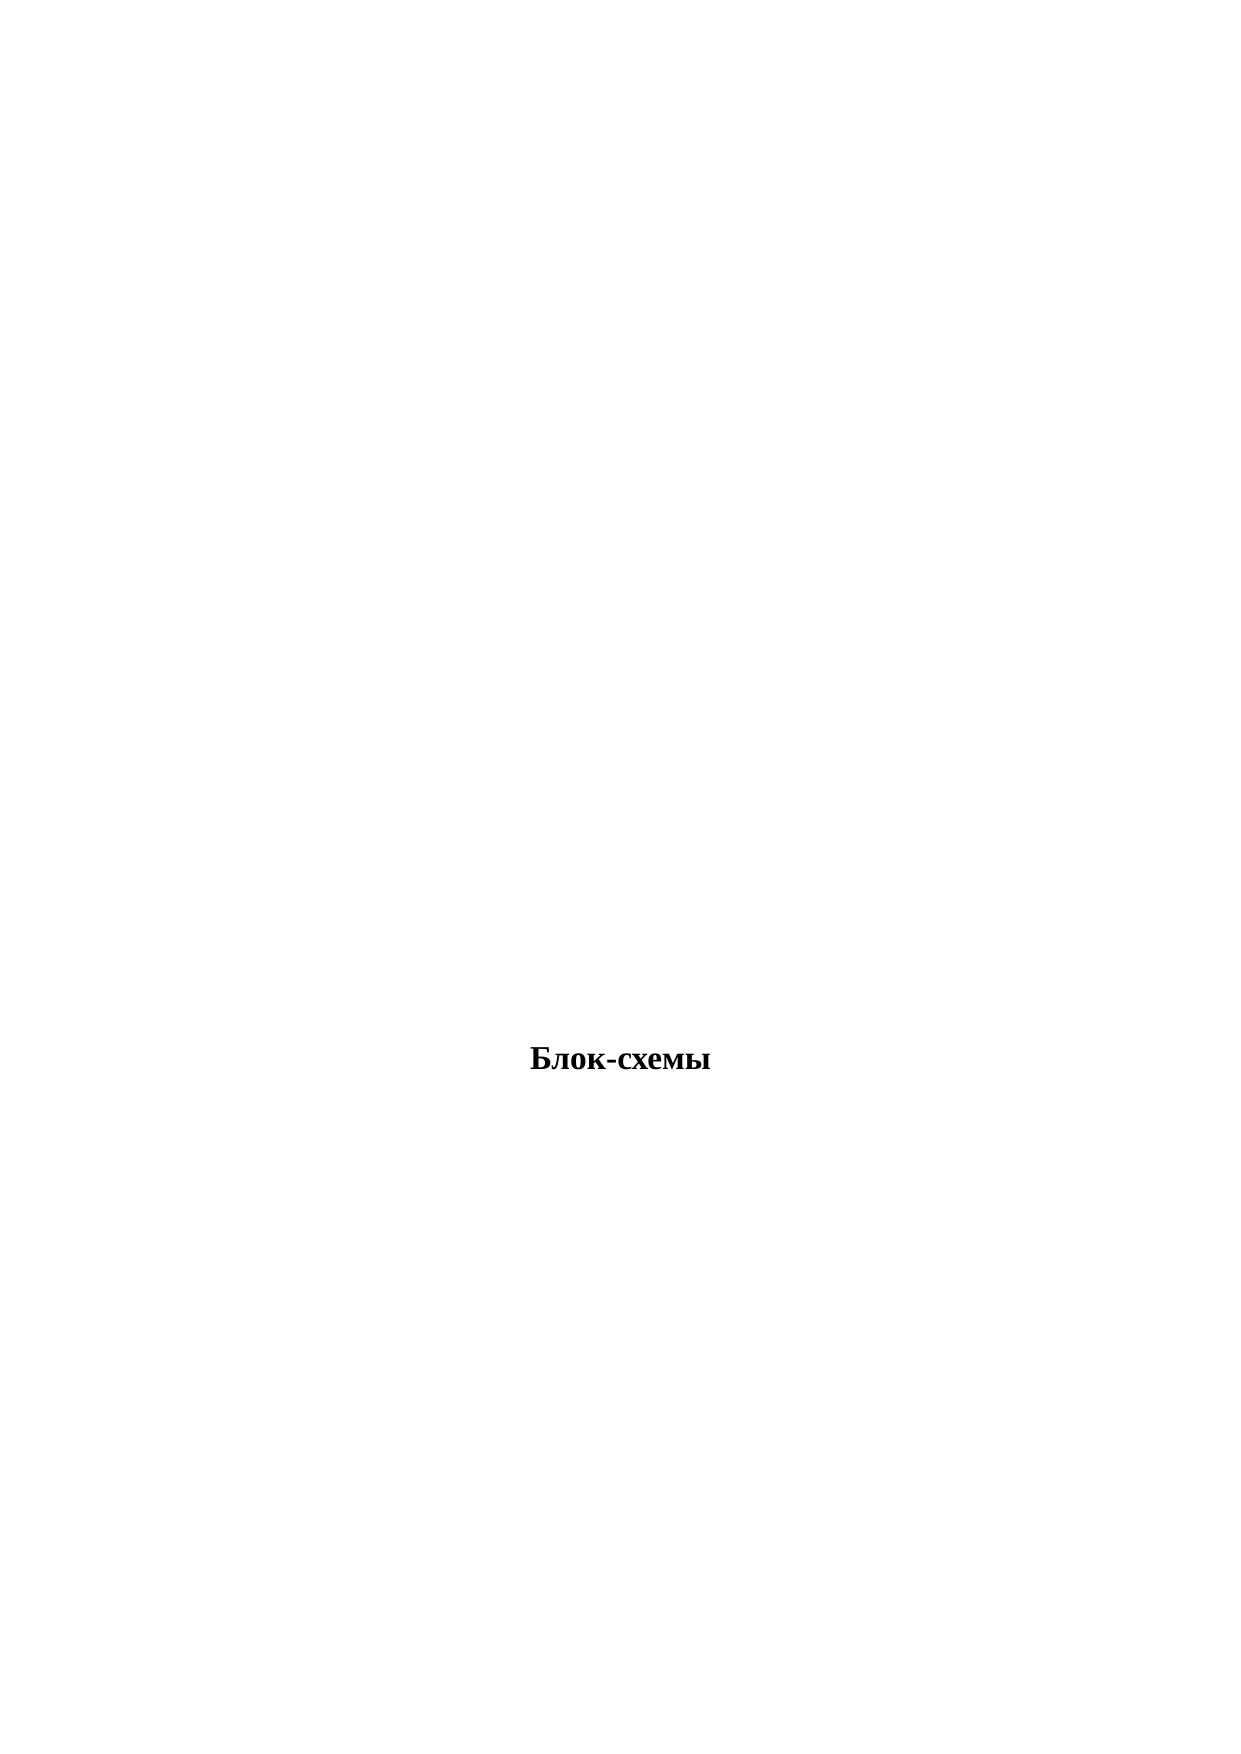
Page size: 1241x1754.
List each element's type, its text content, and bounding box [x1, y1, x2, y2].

text Блок-схемы [118, 1038, 1122, 1076]
